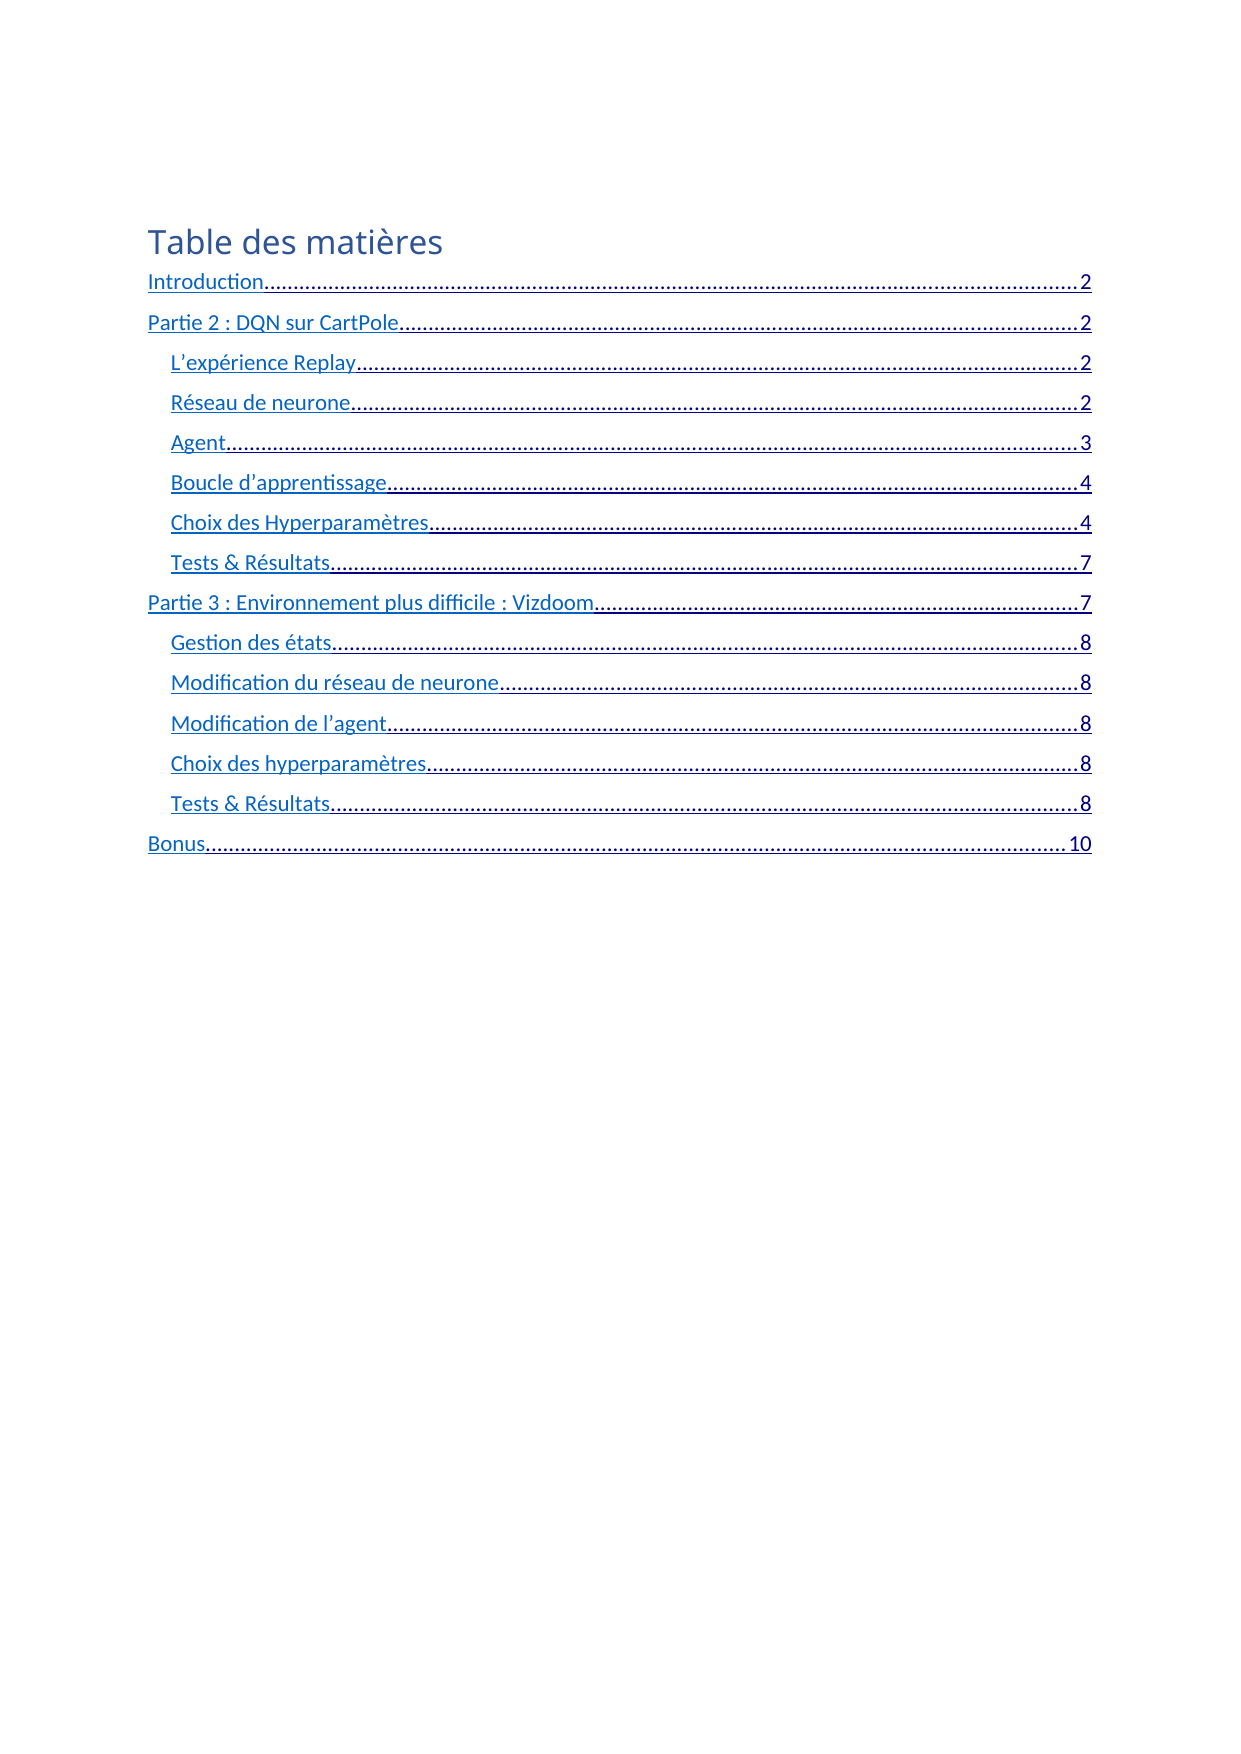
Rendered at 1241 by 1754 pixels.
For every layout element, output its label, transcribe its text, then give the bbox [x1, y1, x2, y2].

text Choix des Hyperparamètres 4 [171, 508, 1093, 536]
text Table des matières [148, 219, 1093, 264]
text Gestion des états 8 [171, 628, 1093, 656]
text Modification du réseau de neurone 8 [171, 668, 1093, 697]
text L’expérience Replay 2 [171, 348, 1093, 376]
text Réseau de neurone 2 [171, 388, 1093, 416]
text Choix des hyperparamètres 8 [171, 749, 1093, 777]
text Tests & Résultats 8 [171, 789, 1093, 817]
text Tests & Résultats 7 [171, 548, 1093, 576]
text Partie 3 : Environnement plus difficile : Vizdoom 7 [148, 588, 1093, 616]
text Introduction 2 [148, 267, 1093, 296]
text Modification de l’agent 8 [171, 709, 1093, 737]
text Agent 3 [171, 428, 1093, 456]
text Boucle d’apprentissage 4 [171, 468, 1093, 496]
text Bonus 10 [148, 829, 1093, 857]
text Partie 2 : DQN sur CartPole 2 [148, 308, 1093, 336]
